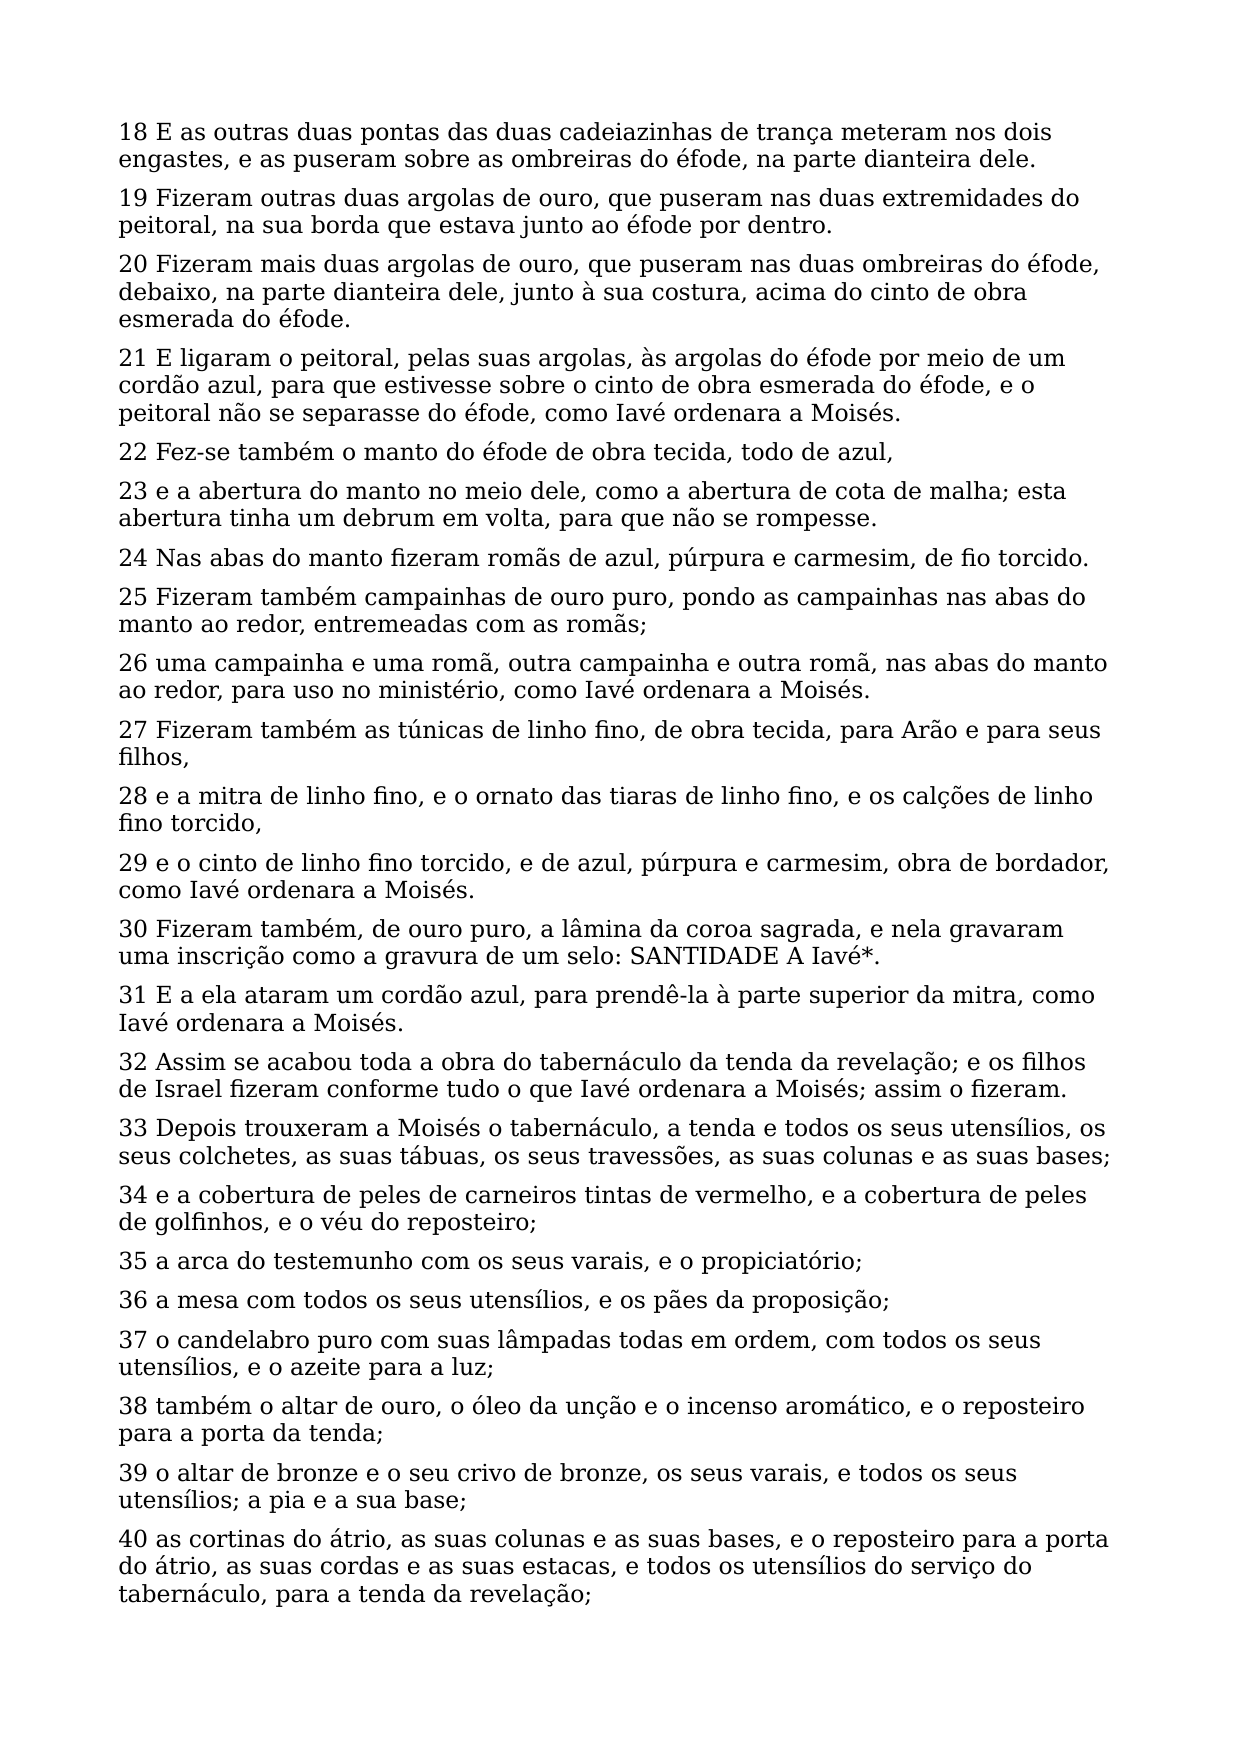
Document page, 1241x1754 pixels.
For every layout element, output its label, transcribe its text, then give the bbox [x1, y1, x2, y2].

text 40 as cortinas do átrio, as suas colunas e as suas bases, e o reposteiro para a porta do átrio, as suas cordas e as suas estacas, e todos os utensílios do serviço do tabernáculo, para a tenda da revelação; [118, 1526, 1122, 1607]
text 33 Depois trouxeram a Moisés o tabernáculo, a tenda e todos os seus utensílios, os seus colchetes, as suas tábuas, os seus travessões, as suas colunas e as suas bases; [118, 1115, 1122, 1169]
text 23 e a abertura do manto no meio dele, como a abertura de cota de malha; esta abertura tinha um debrum em volta, para que não se rompesse. [118, 478, 1122, 532]
text 39 o altar de bronze e o seu crivo de bronze, os seus varais, e todos os seus utensílios; a pia e a sua base; [118, 1459, 1122, 1514]
text 28 e a mitra de linho fino, e o ornato das tiaras de linho fino, e os calções de linho fino torcido, [118, 783, 1122, 837]
text 35 a arca do testemunho com os seus varais, e o propiciatório; [118, 1248, 1122, 1275]
text 18 E as outras duas pontas das duas cadeiazinhas de trança meteram nos dois engastes, e as puseram sobre as ombreiras do éfode, na parte dianteira dele. [118, 118, 1122, 173]
text 22 Fez-se também o manto do éfode de obra tecida, todo de azul, [118, 438, 1122, 466]
text 30 Fizeram também, de ouro puro, a lâmina da coroa sagrada, e nela gravaram uma inscrição como a gravura de um selo: SANTIDADE A Iavé*. [118, 916, 1122, 970]
text 26 uma campainha e uma romã, outra campainha e outra romã, nas abas do manto ao redor, para uso no ministério, como Iavé ordenara a Moisés. [118, 650, 1122, 704]
text 25 Fizeram também campainhas de ouro puro, pondo as campainhas nas abas do manto ao redor, entremeadas com as romãs; [118, 583, 1122, 638]
text 20 Fizeram mais duas argolas de ouro, que puseram nas duas ombreiras do éfode, debaixo, na parte dianteira dele, junto à sua costura, acima do cinto de obra esmerada do éfode. [118, 251, 1122, 333]
text 24 Nas abas do manto fizeram romãs de azul, púrpura e carmesim, de fio torcido. [118, 544, 1122, 571]
text 36 a mesa com todos os seus utensílios, e os pães da proposição; [118, 1287, 1122, 1314]
text 21 E ligaram o peitoral, pelas suas argolas, às argolas do éfode por meio de um cordão azul, para que estivesse sobre o cinto de obra esmerada do éfode, e o peitoral não se separasse do éfode, como Iavé ordenara a Moisés. [118, 345, 1122, 427]
text 34 e a cobertura de peles de carneiros tintas de vermelho, e a cobertura de peles de golfinhos, e o véu do reposteiro; [118, 1181, 1122, 1236]
text 27 Fizeram também as túnicas de linho fino, de obra tecida, para Arão e para seus filhos, [118, 716, 1122, 771]
text 38 também o altar de ouro, o óleo da unção e o incenso aromático, e o reposteiro para a porta da tenda; [118, 1393, 1122, 1447]
text 19 Fizeram outras duas argolas de ouro, que puseram nas duas extremidades do peitoral, na sua borda que estava junto ao éfode por dentro. [118, 184, 1122, 239]
text 37 o candelabro puro com suas lâmpadas todas em ordem, com todos os seus utensílios, e o azeite para a luz; [118, 1326, 1122, 1381]
text 32 Assim se acabou toda a obra do tabernáculo da tenda da revelação; e os filhos de Israel fizeram conforme tudo o que Iavé ordenara a Moisés; assim o fizeram. [118, 1048, 1122, 1103]
text 29 e o cinto de linho fino torcido, e de azul, púrpura e carmesim, obra de bordador, como Iavé ordenara a Moisés. [118, 849, 1122, 904]
text 31 E a ela ataram um cordão azul, para prendê-la à parte superior da mitra, como Iavé ordenara a Moisés. [118, 982, 1122, 1037]
